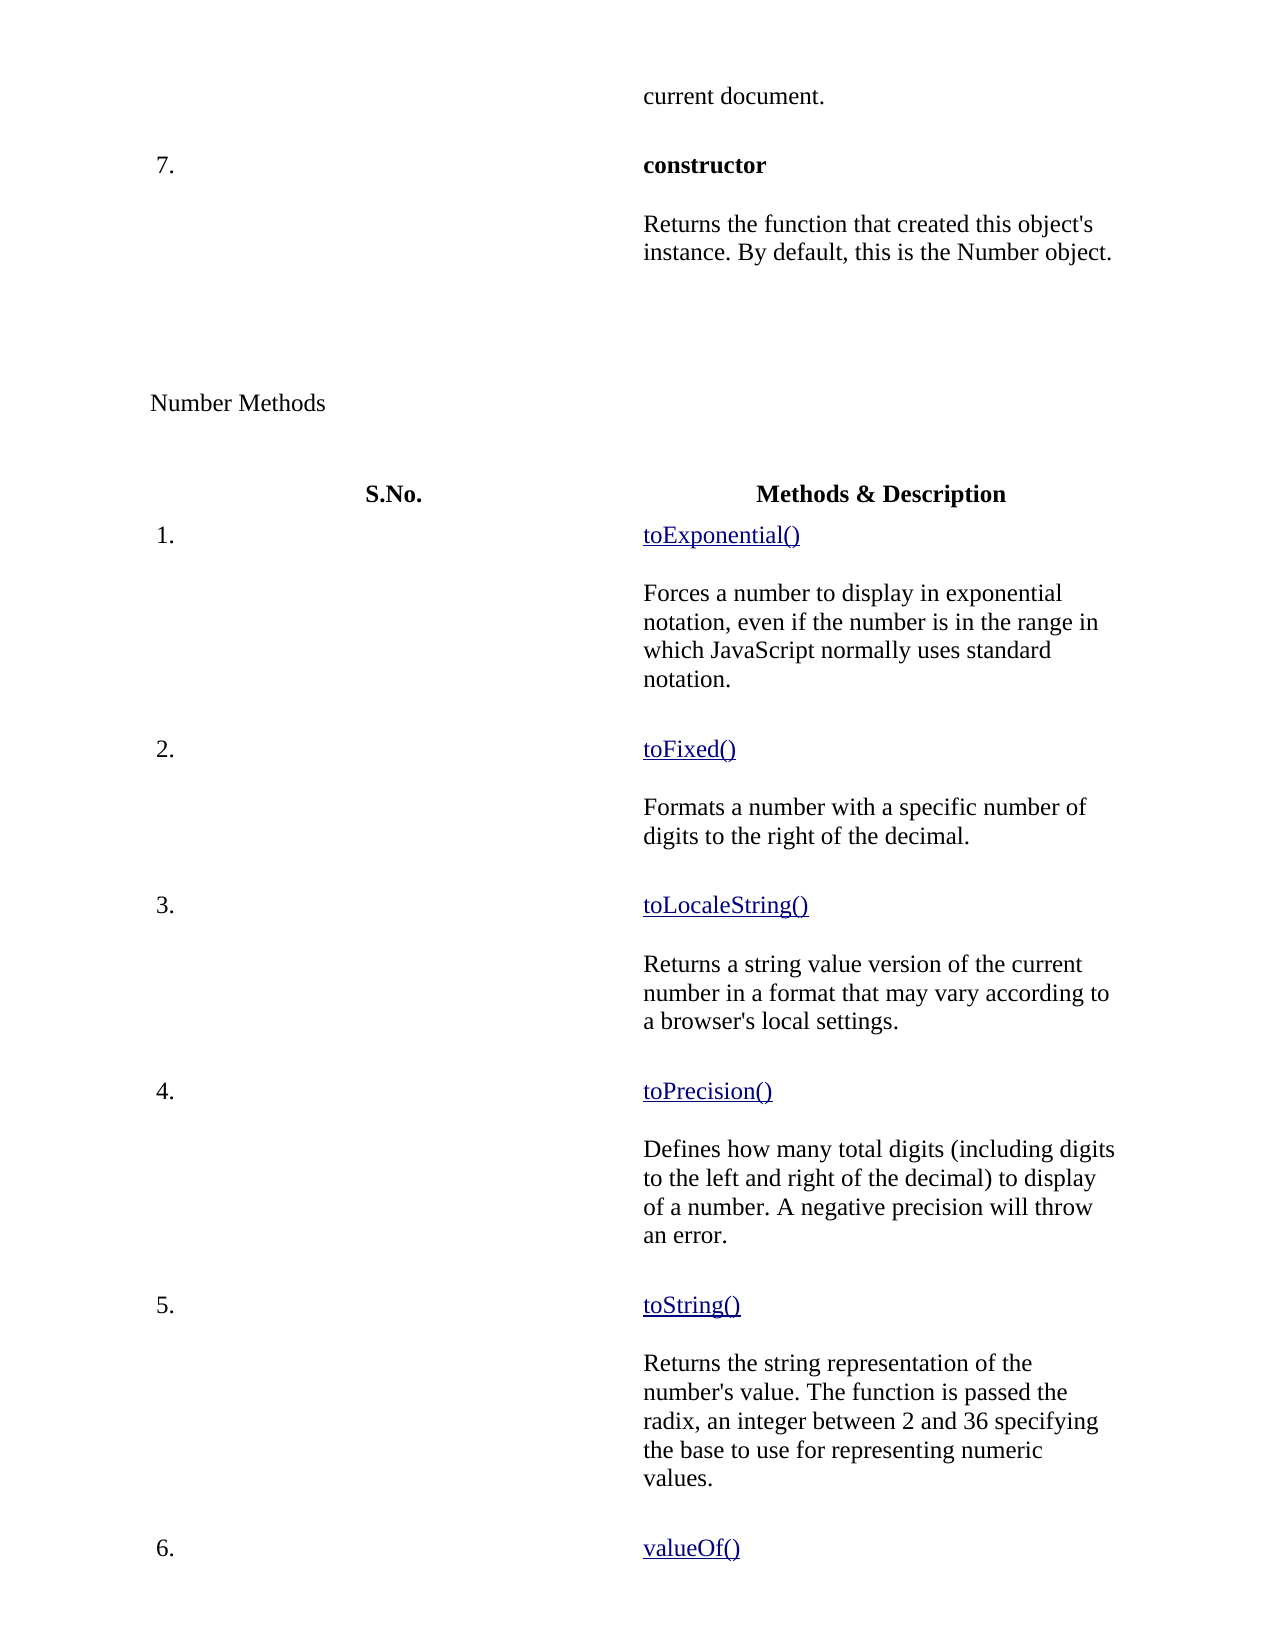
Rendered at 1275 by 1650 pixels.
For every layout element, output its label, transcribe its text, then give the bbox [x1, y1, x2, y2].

table_cell [150, 75, 637, 145]
table_cell toFixed() Formats a number with a specific number of digits to the right of the decimal. [638, 728, 1125, 885]
table_cell 4. [150, 1070, 637, 1284]
table_header S.No. [150, 474, 637, 514]
table_cell 1. [150, 514, 637, 728]
text Number Methods [150, 388, 1125, 416]
table_cell toExponential() Forces a number to display in exponential notation, even if the number is in the range in which JavaScript normally uses standard notation. [638, 514, 1125, 728]
table_cell 3. [150, 885, 637, 1070]
table_cell current document. [638, 75, 1125, 145]
table_cell 5. [150, 1285, 637, 1527]
table_cell 6. [150, 1528, 637, 1568]
table_cell toPrecision() Defines how many total digits (including digits to the left and right of the decimal) to display of a number. A negative precision will throw an error. [638, 1070, 1125, 1284]
table_cell 7. [150, 145, 637, 301]
table_header Methods & Description [638, 474, 1125, 514]
table_cell valueOf() [638, 1528, 1125, 1568]
table_cell constructor Returns the function that created this object's instance. By default, this is the Number object. [638, 145, 1125, 301]
table_cell 2. [150, 728, 637, 885]
table_cell toString() Returns the string representation of the number's value. The function is passed the radix, an integer between 2 and 36 specifying the base to use for representing numeric values. [638, 1285, 1125, 1527]
table_cell toLocaleString() Returns a string value version of the current number in a format that may vary according to a browser's local settings. [638, 885, 1125, 1070]
